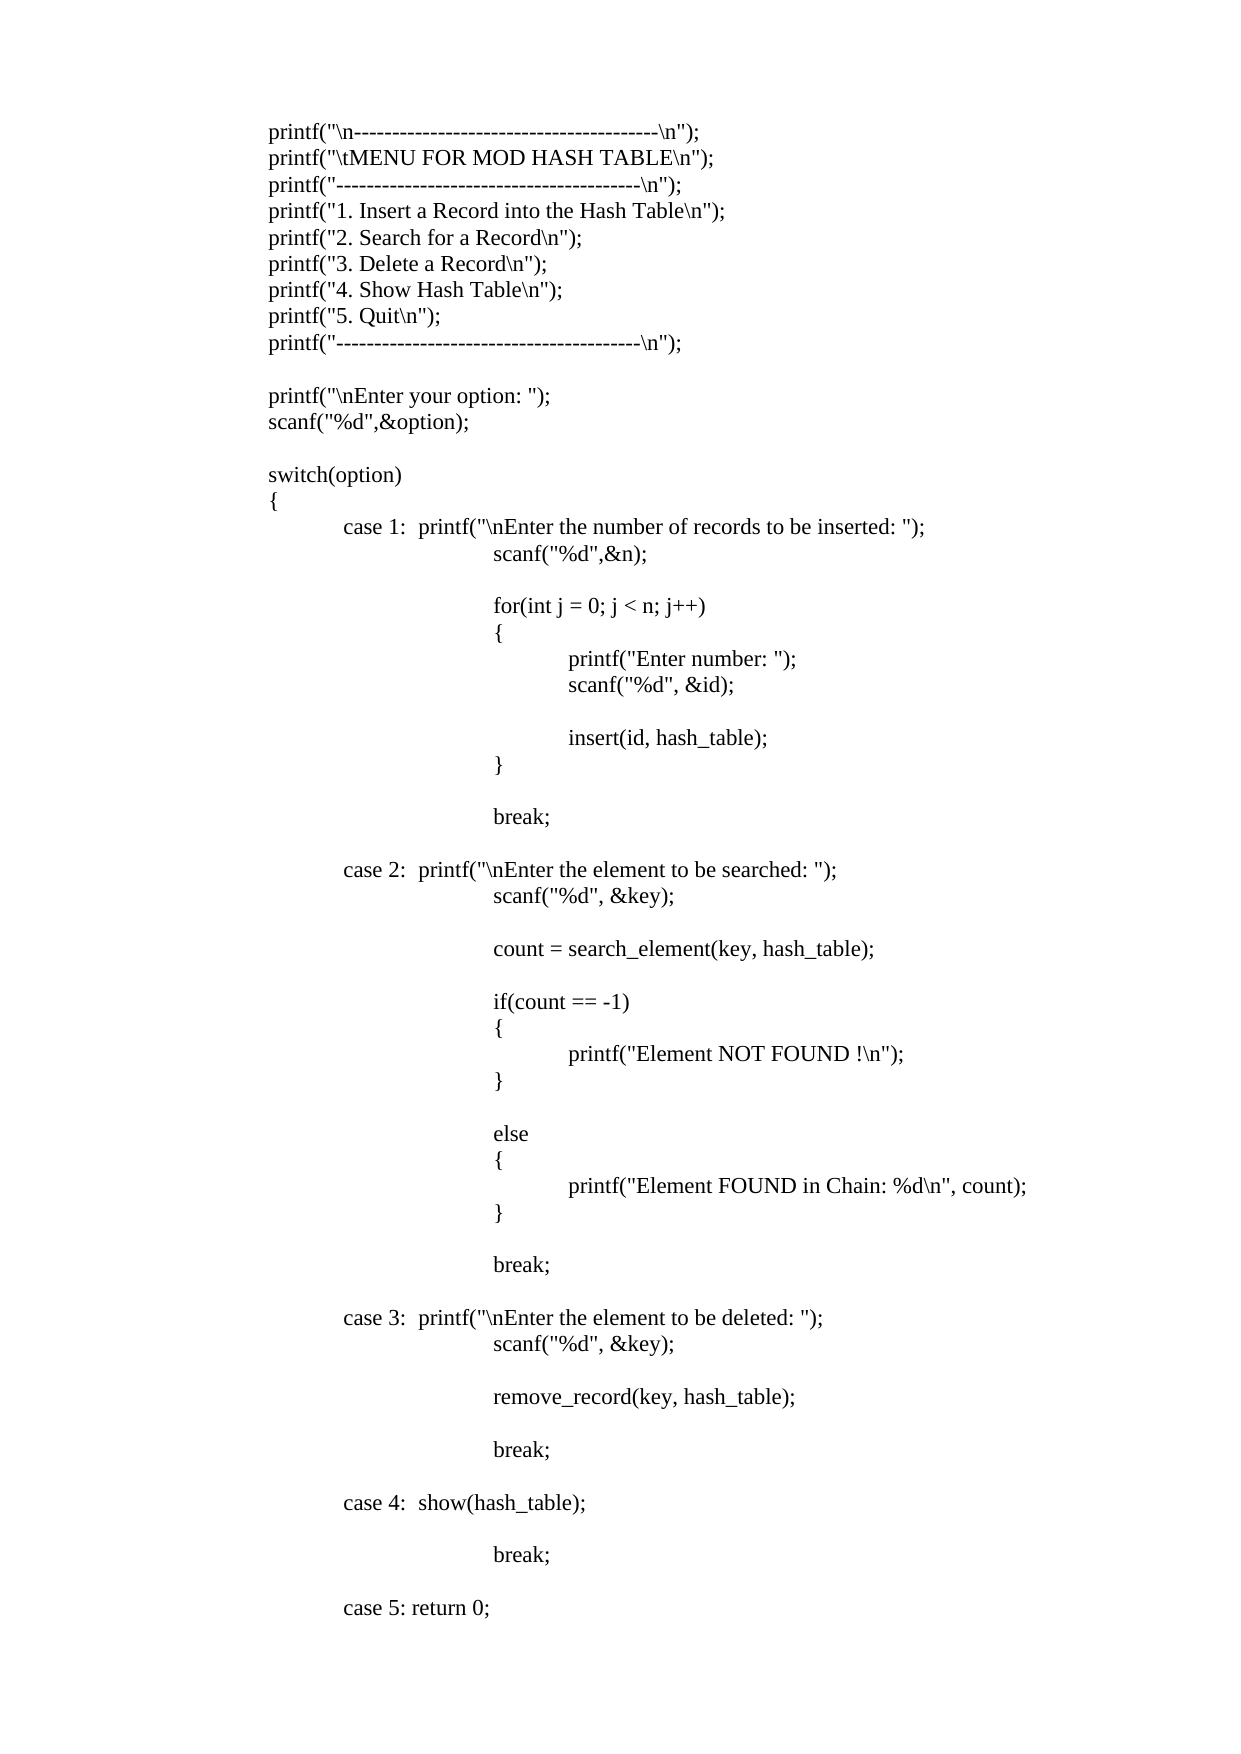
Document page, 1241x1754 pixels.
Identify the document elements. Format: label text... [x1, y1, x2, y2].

text printf("2. Search for a Record\n"); [118, 223, 1122, 250]
text scanf("%d",&option); [118, 408, 1122, 434]
text break; [118, 1436, 1122, 1462]
text count = search_element(key, hash_table); [118, 935, 1122, 961]
text { [118, 1146, 1122, 1172]
text break; [118, 1541, 1122, 1568]
text break; [118, 1251, 1122, 1278]
text printf("5. Quit\n"); [118, 303, 1122, 329]
text case 4: show(hash_table); [118, 1488, 1122, 1515]
text scanf("%d", &id); [118, 672, 1122, 698]
text break; [118, 803, 1122, 830]
text printf("3. Delete a Record\n"); [118, 250, 1122, 276]
text scanf("%d", &key); [118, 1330, 1122, 1357]
text } [118, 1199, 1122, 1225]
text printf("Element FOUND in Chain: %d\n", count); [118, 1172, 1122, 1199]
text else [118, 1119, 1122, 1146]
text printf("4. Show Hash Table\n"); [118, 276, 1122, 303]
text { [118, 487, 1122, 513]
text printf("Element NOT FOUND !\n"); [118, 1041, 1122, 1067]
text scanf("%d", &key); [118, 882, 1122, 909]
text remove_record(key, hash_table); [118, 1383, 1122, 1409]
text } [118, 751, 1122, 777]
text printf("\nEnter your option: "); [118, 382, 1122, 408]
text printf("\tMENU FOR MOD HASH TABLE\n"); [118, 144, 1122, 171]
text printf("Enter number: "); [118, 645, 1122, 672]
text printf("----------------------------------------\n"); [118, 171, 1122, 197]
text insert(id, hash_table); [118, 724, 1122, 751]
text case 5: return 0; [118, 1594, 1122, 1620]
text switch(option) [118, 461, 1122, 487]
text scanf("%d",&n); [118, 540, 1122, 566]
text printf("\n----------------------------------------\n"); [118, 118, 1122, 144]
text printf("1. Insert a Record into the Hash Table\n"); [118, 197, 1122, 223]
text case 3: printf("\nEnter the element to be deleted: "); [118, 1304, 1122, 1330]
text case 2: printf("\nEnter the element to be searched: "); [118, 856, 1122, 882]
text } [118, 1067, 1122, 1093]
text { [118, 619, 1122, 645]
text if(count == -1) [118, 988, 1122, 1014]
text for(int j = 0; j < n; j++) [118, 592, 1122, 619]
text case 1: printf("\nEnter the number of records to be inserted: "); [118, 513, 1122, 540]
text printf("----------------------------------------\n"); [118, 329, 1122, 355]
text { [118, 1014, 1122, 1041]
